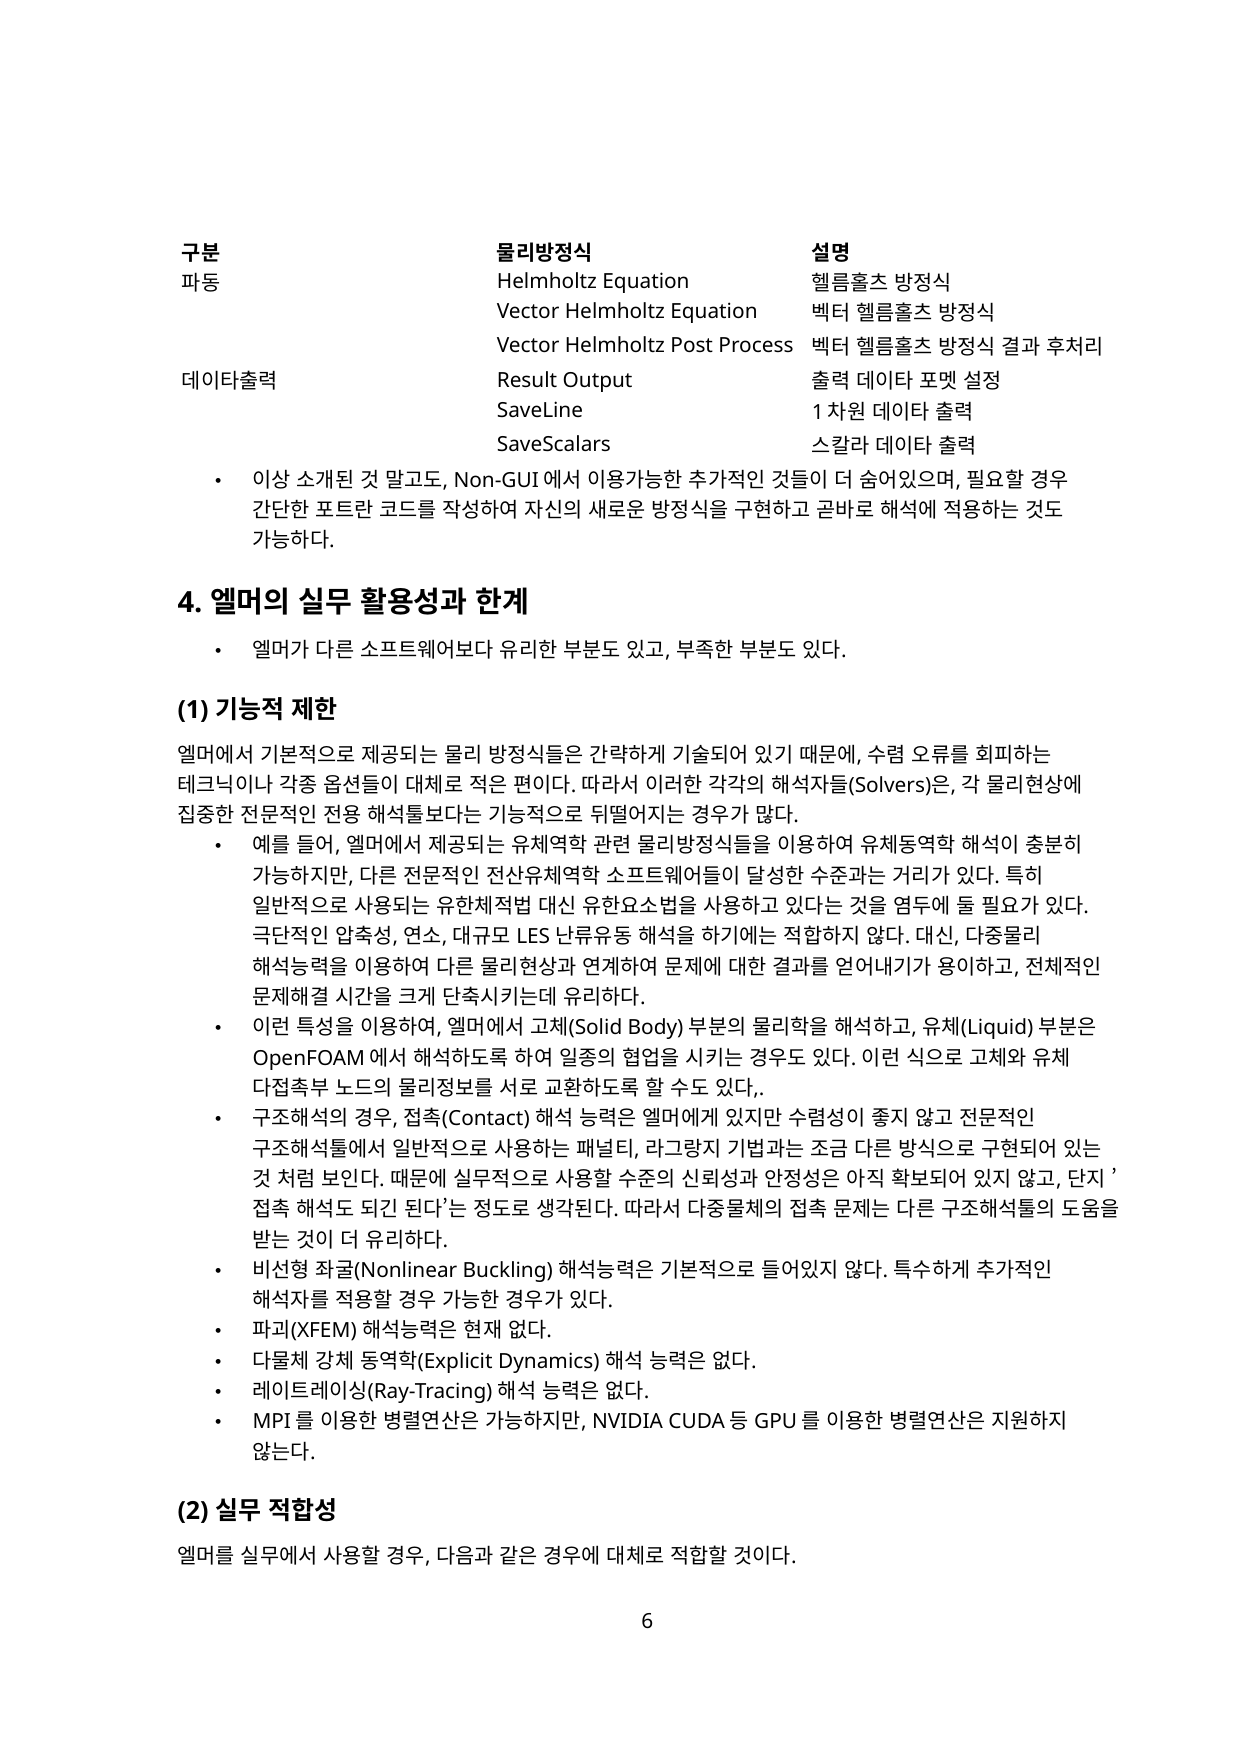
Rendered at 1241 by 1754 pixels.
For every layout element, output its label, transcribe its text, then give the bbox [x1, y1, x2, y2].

table_cell 출력 데이타 포멧 설정 [807, 365, 1122, 395]
table_cell 스칼라 데이타 출력 [807, 429, 1122, 463]
subtitle (2) 실무 적합성 [177, 1490, 1122, 1527]
list 이상 소개된 것 말고도, Non-GUI에서 이용가능한 추가적인 것들이 더 숨어있으며, 필요할 경우 간단한 포트란 코드를 작성하여 자신의 새로운 방정식을 구현하고 곧바로 해석에 적용하는 것도 가능하다. [215, 463, 1122, 554]
table_cell Helmholtz Equation [492, 266, 807, 297]
list MPI를 이용한 병렬연산은 가능하지만, NVIDIA CUDA등 GPU를 이용한 병렬연산은 지원하지 않는다. [215, 1405, 1122, 1465]
table_cell 벡터 헬름홀츠 방정식 [807, 297, 1122, 331]
list 구조해석의 경우, 접촉(Contact) 해석 능력은 엘머에게 있지만 수렴성이 좋지 않고 전문적인 구조해석툴에서 일반적으로 사용하는 패널티, 라그랑지 기법과는 조금 다른 방식으로 구현되어 있는 것 처럼 보인다. 때문에 실무적으로 사용할 수준의 신뢰성과 안정성은 아직 확보되어 있지 않고, 단지 ’접촉 해석도 되긴 된다’는 정도로 생각된다. 따라서 다중물체의 접촉 문제는 다른 구조해석툴의 도움을 받는 것이 더 유리하다. [215, 1102, 1122, 1253]
subtitle 4. 엘머의 실무 활용성과 한계 [177, 579, 1122, 621]
list 다물체 강체 동역학(Explicit Dynamics) 해석 능력은 없다. [215, 1344, 1122, 1374]
table_cell [177, 429, 492, 463]
list 예를 들어, 엘머에서 제공되는 유체역학 관련 물리방정식들을 이용하여 유체동역학 해석이 충분히 가능하지만, 다른 전문적인 전산유체역학 소프트웨어들이 달성한 수준과는 거리가 있다. 특히 일반적으로 사용되는 유한체적법 대신 유한요소법을 사용하고 있다는 것을 염두에 둘 필요가 있다. 극단적인 압축성, 연소, 대규모 LES 난류유동 해석을 하기에는 적합하지 않다. 대신, 다중물리 해석능력을 이용하여 다른 물리현상과 연계하여 문제에 대한 결과를 얻어내기가 용이하고, 전체적인 문제해결 시간을 크게 단축시키는데 유리하다. [215, 829, 1122, 1011]
table_header 설명 [807, 236, 1122, 266]
table_cell [177, 297, 492, 331]
table_cell Result Output [492, 365, 807, 395]
table_cell 벡터 헬름홀츠 방정식 결과 후처리 [807, 331, 1122, 365]
table_cell 헬름홀츠 방정식 [807, 266, 1122, 297]
table_cell Vector Helmholtz Post Process [492, 331, 807, 365]
text 엘머를 실무에서 사용할 경우, 다음과 같은 경우에 대체로 적합할 것이다. [177, 1539, 1122, 1569]
table_header 구분 [177, 236, 492, 266]
list 레이트레이싱(Ray-Tracing) 해석 능력은 없다. [215, 1374, 1122, 1405]
table_cell [177, 395, 492, 429]
list 엘머가 다른 소프트웨어보다 유리한 부분도 있고, 부족한 부분도 있다. [215, 634, 1122, 664]
table_cell 파동 [177, 266, 492, 297]
subtitle (1) 기능적 제한 [177, 689, 1122, 725]
table_cell SaveScalars [492, 429, 807, 463]
table_cell 데이타출력 [177, 365, 492, 395]
table_cell 1차원 데이타 출력 [807, 395, 1122, 429]
table_cell [177, 331, 492, 365]
list 비선형 좌굴(Nonlinear Buckling) 해석능력은 기본적으로 들어있지 않다. 특수하게 추가적인 해석자를 적용할 경우 가능한 경우가 있다. [215, 1253, 1122, 1314]
text 엘머에서 기본적으로 제공되는 물리 방정식들은 간략하게 기술되어 있기 때문에, 수렴 오류를 회피하는 테크닉이나 각종 옵션들이 대체로 적은 편이다. 따라서 이러한 각각의 해석자들(Solvers)은, 각 물리현상에 집중한 전문적인 전용 해석툴보다는 기능적으로 뒤떨어지는 경우가 많다. [177, 738, 1122, 829]
table_header 물리방정식 [492, 236, 807, 266]
list 파괴(XFEM) 해석능력은 현재 없다. [215, 1314, 1122, 1344]
table_cell SaveLine [492, 395, 807, 429]
table_cell Vector Helmholtz Equation [492, 297, 807, 331]
list 이런 특성을 이용하여, 엘머에서 고체(Solid Body) 부분의 물리학을 해석하고, 유체(Liquid) 부분은 OpenFOAM에서 해석하도록 하여 일종의 협업을 시키는 경우도 있다. 이런 식으로 고체와 유체 다접촉부 노드의 물리정보를 서로 교환하도록 할 수도 있다,. [215, 1011, 1122, 1102]
